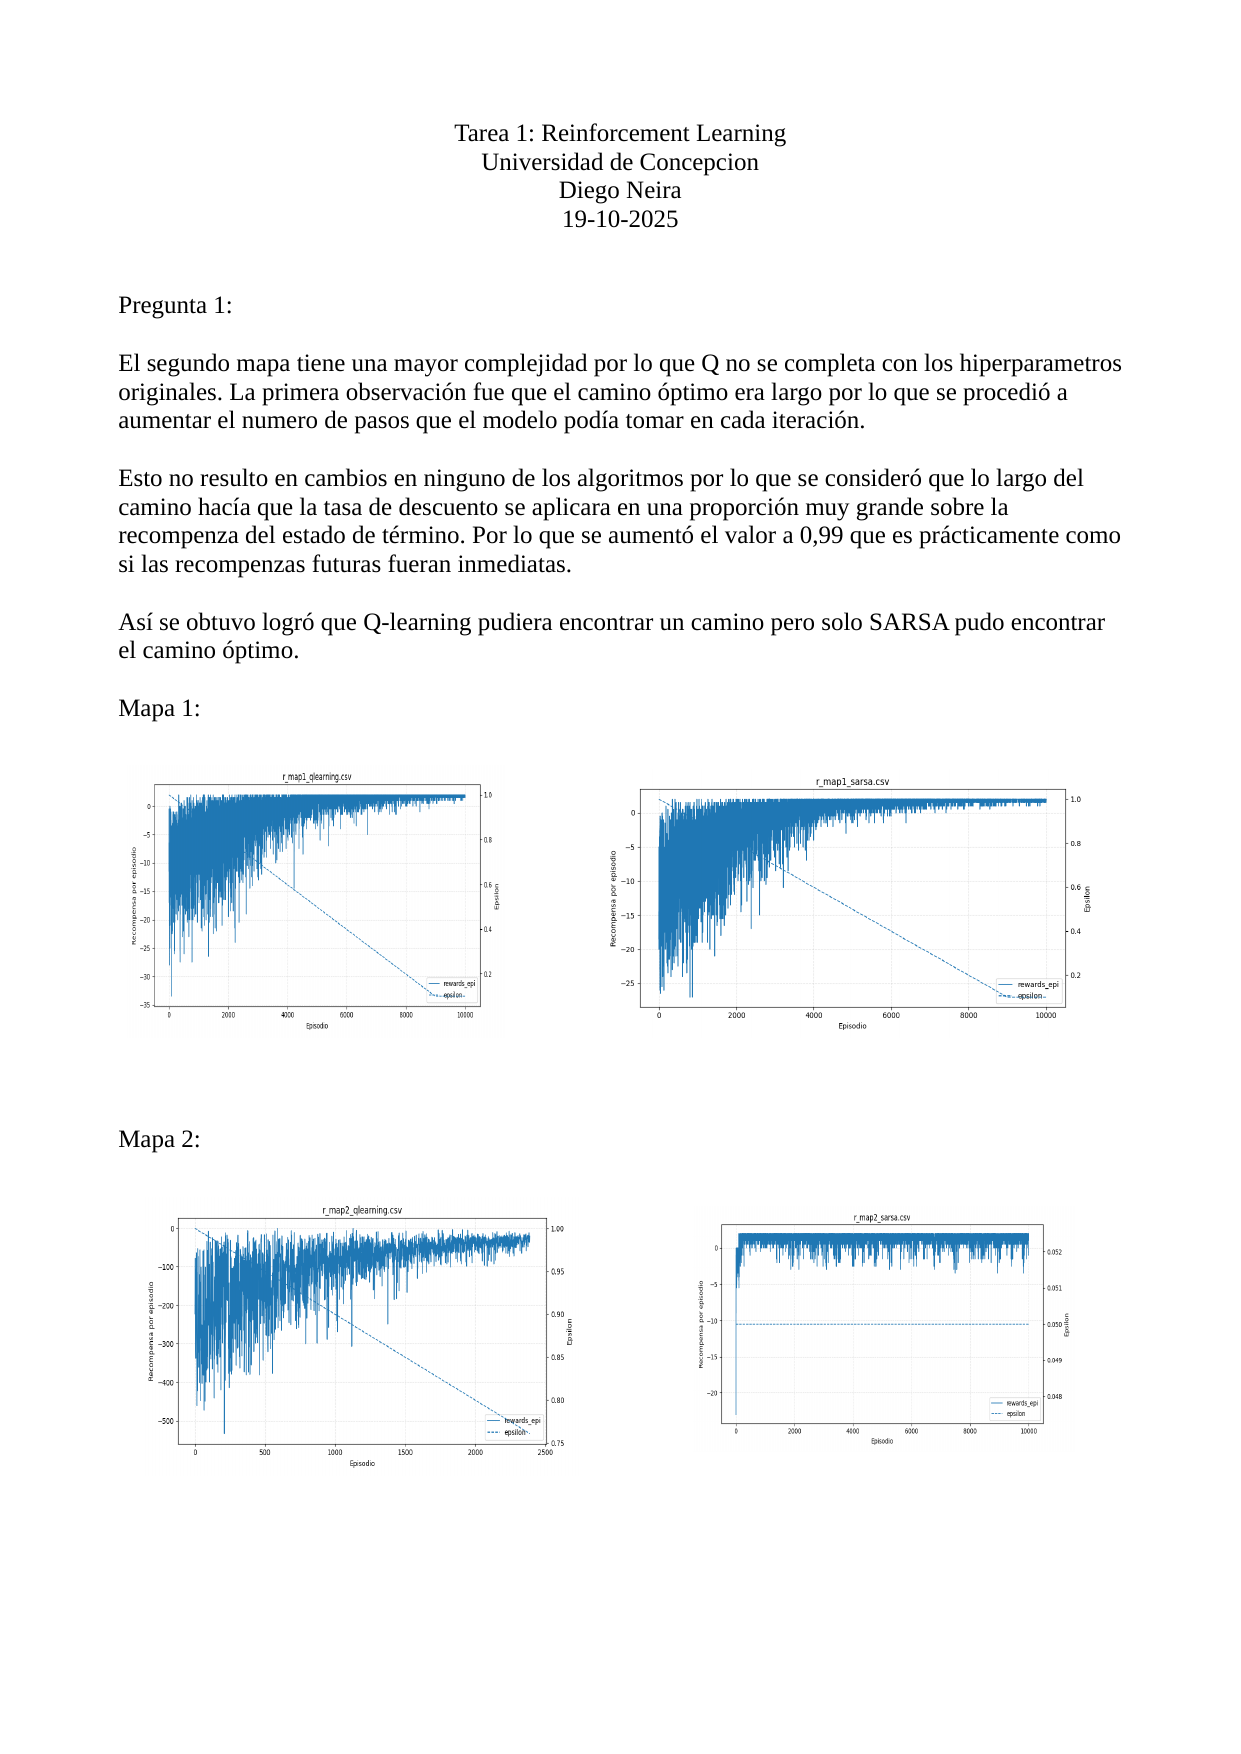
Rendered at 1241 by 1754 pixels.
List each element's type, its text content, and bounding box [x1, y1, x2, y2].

text 19-10-2025 [118, 204, 1122, 233]
text Mapa 2: [118, 1124, 1122, 1153]
picture [142, 1197, 579, 1476]
text Así se obtuvo logró que Q-learning pudiera encontrar un camino pero solo SARSA pudo encontrar el camino óptimo. [118, 607, 1122, 664]
text Tarea 1: Reinforcement Learning [118, 118, 1122, 147]
text El segundo mapa tiene una mayor complejidad por lo que Q no se completa con los hiperparametros originales. La primera observación fue que el camino óptimo era largo por lo que se procedió a aumentar el numero de pasos que el modelo podía tomar en cada iteración. [118, 348, 1122, 463]
picture [126, 765, 505, 1038]
text Pregunta 1: [118, 291, 1122, 319]
picture [693, 1206, 1075, 1452]
text Diego Neira [118, 176, 1122, 204]
text Esto no resulto en cambios en ninguno de los algoritmos por lo que se consideró que lo largo del camino hacía que la tasa de descuento se aplicara en una proporción muy grande sobre la recompenza del estado de término. Por lo que se aumentó el valor a 0,99 que es prácticamente como si las recompenzas futuras fueran inmediatas. [118, 463, 1122, 578]
text Mapa 1: [118, 693, 1122, 722]
text Universidad de Concepcion [118, 147, 1122, 176]
picture [603, 769, 1098, 1038]
